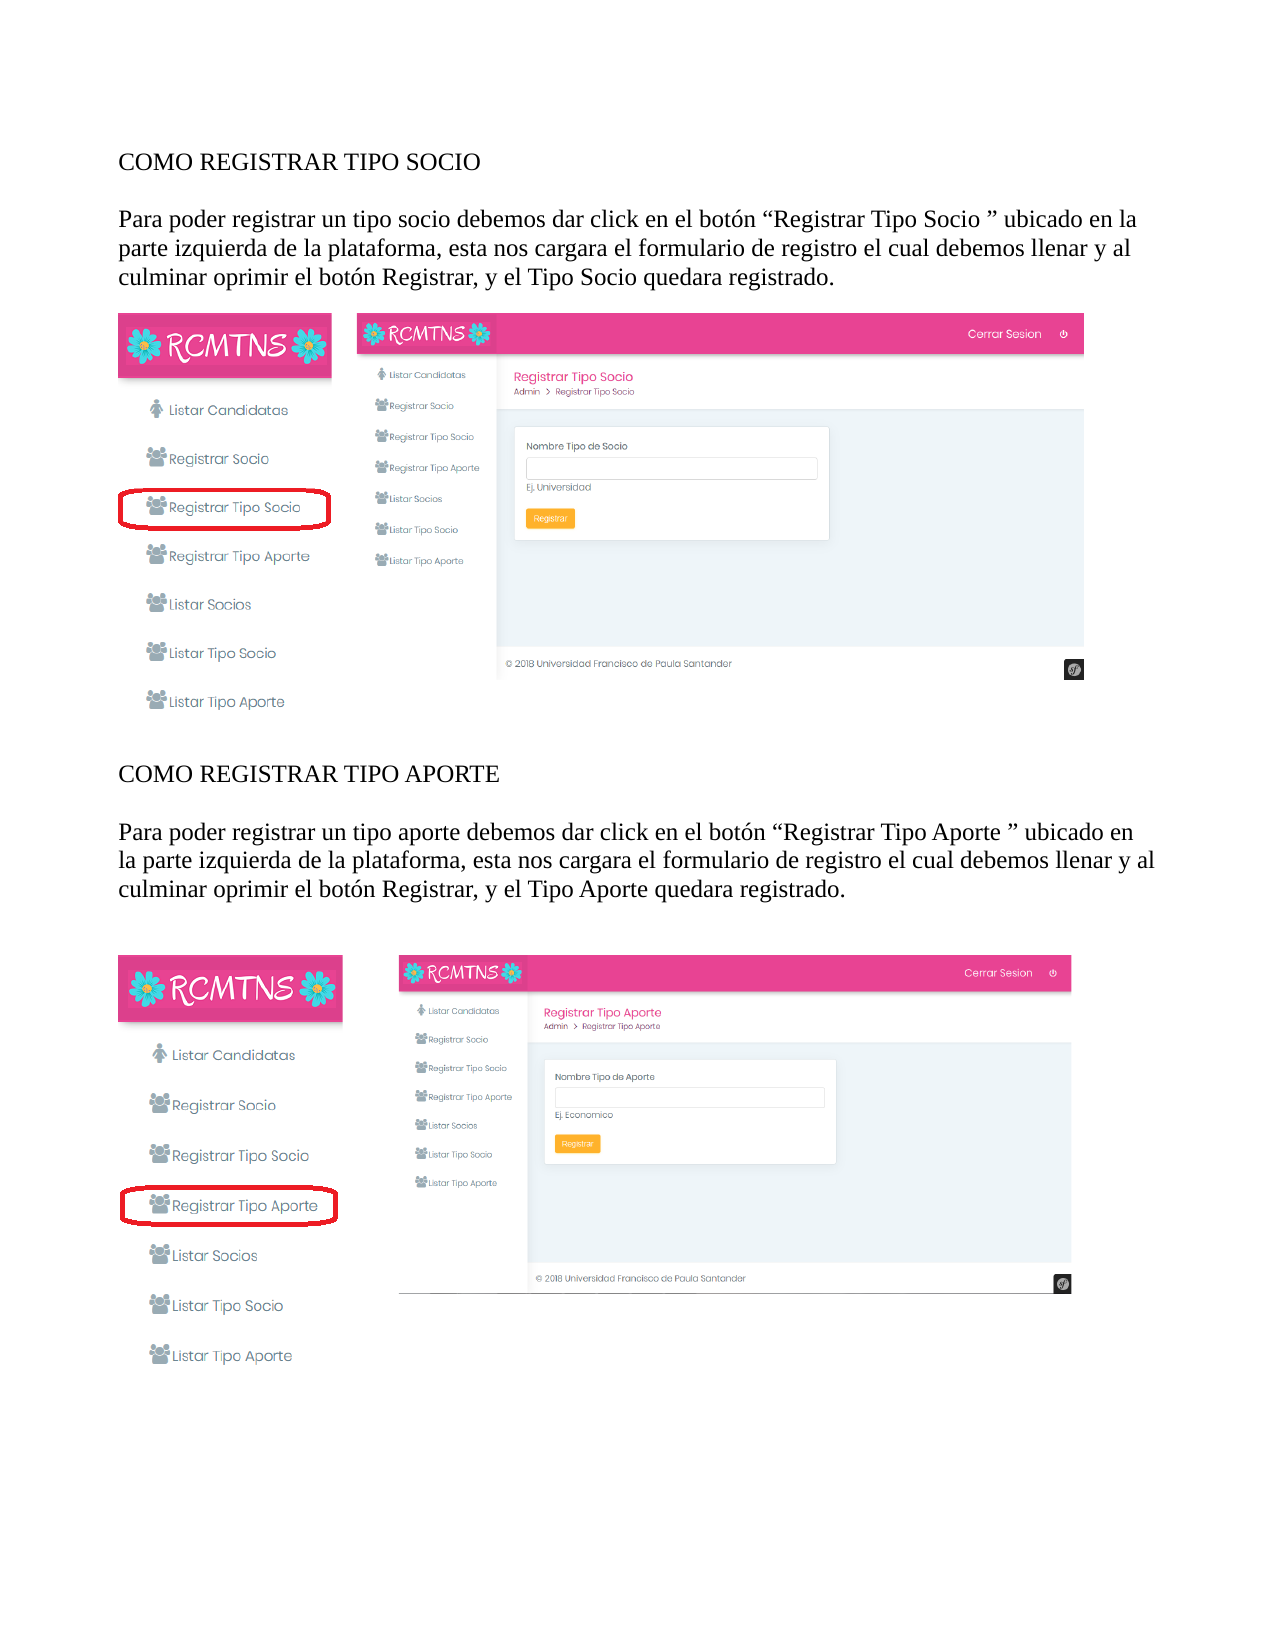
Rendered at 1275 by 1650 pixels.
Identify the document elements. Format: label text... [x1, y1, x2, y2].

text COMO REGISTRAR TIPO APORTE [118, 759, 1157, 788]
text COMO REGISTRAR TIPO SOCIO [118, 147, 1157, 176]
text Para poder registrar un tipo socio debemos dar click en el botón “Registrar Tipo Socio ” ubicado en la parte izquierda de la plataforma, esta nos cargara el formulario de registro el cual debemos llenar y al culminar oprimir el botón Registrar, y el Tipo Socio quedara registrado. [118, 204, 1157, 291]
text Para poder registrar un tipo aporte debemos dar click en el botón “Registrar Tipo Aporte ” ubicado en la parte izquierda de la plataforma, esta nos cargara el formulario de registro el cual debemos llenar y al culminar oprimir el botón Registrar, y el Tipo Aporte quedara registrado. [118, 817, 1157, 903]
